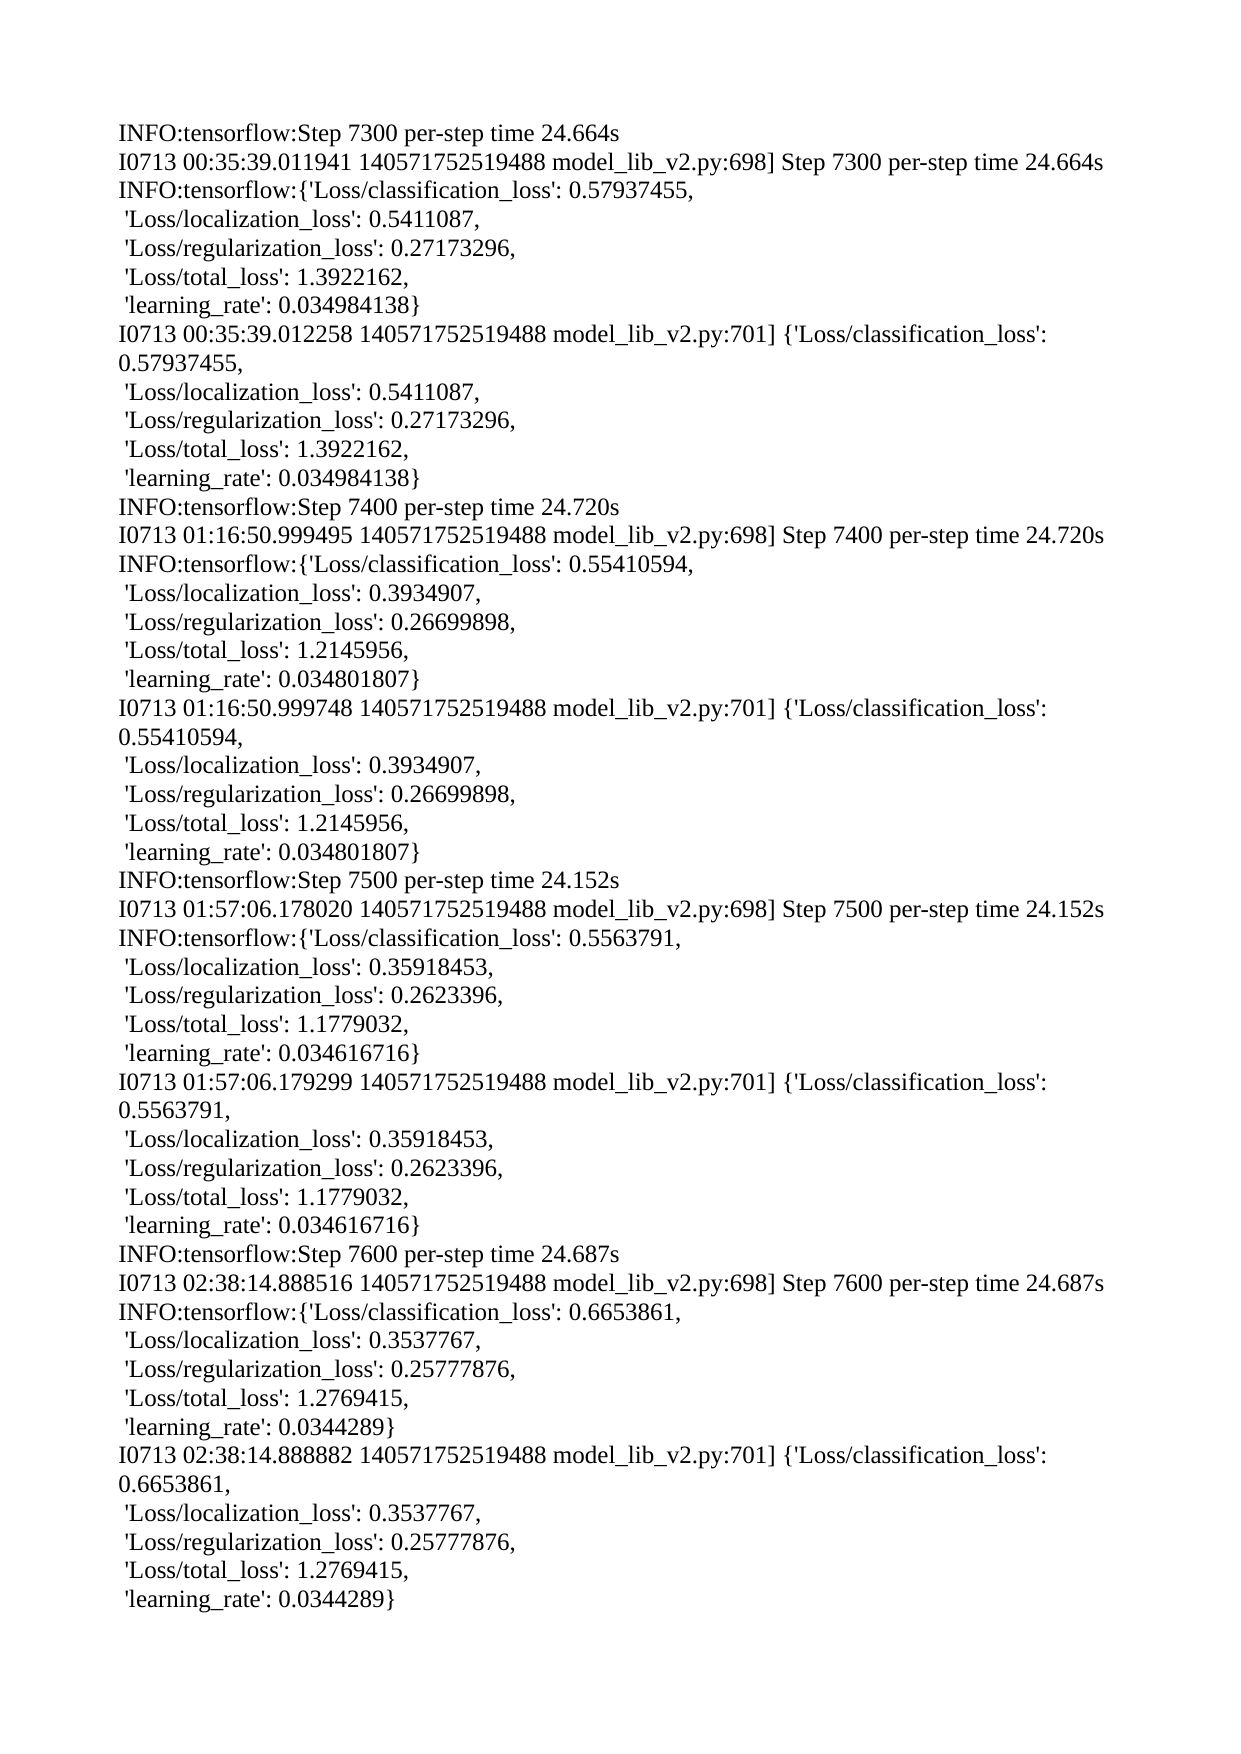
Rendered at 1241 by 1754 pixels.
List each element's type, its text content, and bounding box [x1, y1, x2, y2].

text 'Loss/total_loss': 1.2145956, [118, 636, 1122, 664]
text 'Loss/total_loss': 1.3922162, [118, 262, 1122, 291]
text 'Loss/localization_loss': 0.35918453, [118, 1124, 1122, 1153]
text 'Loss/regularization_loss': 0.2623396, [118, 1153, 1122, 1182]
text 'Loss/total_loss': 1.2769415, [118, 1383, 1122, 1412]
text I0713 00:35:39.011941 140571752519488 model_lib_v2.py:698] Step 7300 per-step time 24.664s [118, 147, 1122, 176]
text 'Loss/localization_loss': 0.35918453, [118, 952, 1122, 981]
text 'Loss/total_loss': 1.1779032, [118, 1182, 1122, 1211]
text INFO:tensorflow:{'Loss/classification_loss': 0.6653861, [118, 1297, 1122, 1326]
text 'Loss/total_loss': 1.1779032, [118, 1009, 1122, 1038]
text 'Loss/localization_loss': 0.3934907, [118, 751, 1122, 779]
text 'learning_rate': 0.034616716} [118, 1211, 1122, 1239]
text 'learning_rate': 0.034616716} [118, 1038, 1122, 1067]
text INFO:tensorflow:Step 7600 per-step time 24.687s [118, 1239, 1122, 1268]
text 'learning_rate': 0.0344289} [118, 1584, 1122, 1613]
text I0713 00:35:39.012258 140571752519488 model_lib_v2.py:701] {'Loss/classification_loss': 0.57937455, [118, 319, 1122, 377]
text 'learning_rate': 0.034984138} [118, 463, 1122, 492]
text 'Loss/regularization_loss': 0.26699898, [118, 607, 1122, 636]
text 'Loss/regularization_loss': 0.27173296, [118, 406, 1122, 434]
text 'Loss/regularization_loss': 0.25777876, [118, 1527, 1122, 1556]
text INFO:tensorflow:Step 7400 per-step time 24.720s [118, 492, 1122, 521]
text 'Loss/regularization_loss': 0.26699898, [118, 779, 1122, 808]
text INFO:tensorflow:Step 7500 per-step time 24.152s [118, 866, 1122, 894]
text I0713 01:16:50.999495 140571752519488 model_lib_v2.py:698] Step 7400 per-step time 24.720s [118, 521, 1122, 549]
text 'learning_rate': 0.0344289} [118, 1412, 1122, 1441]
text I0713 02:38:14.888882 140571752519488 model_lib_v2.py:701] {'Loss/classification_loss': 0.6653861, [118, 1441, 1122, 1498]
text I0713 01:57:06.178020 140571752519488 model_lib_v2.py:698] Step 7500 per-step time 24.152s [118, 894, 1122, 923]
text 'Loss/regularization_loss': 0.27173296, [118, 233, 1122, 262]
text INFO:tensorflow:{'Loss/classification_loss': 0.57937455, [118, 176, 1122, 204]
text 'Loss/localization_loss': 0.3537767, [118, 1498, 1122, 1527]
text 'Loss/localization_loss': 0.5411087, [118, 377, 1122, 406]
text 'Loss/localization_loss': 0.5411087, [118, 204, 1122, 233]
text 'Loss/localization_loss': 0.3537767, [118, 1326, 1122, 1354]
text 'Loss/localization_loss': 0.3934907, [118, 578, 1122, 607]
text 'Loss/regularization_loss': 0.25777876, [118, 1354, 1122, 1383]
text 'learning_rate': 0.034801807} [118, 664, 1122, 693]
text INFO:tensorflow:{'Loss/classification_loss': 0.5563791, [118, 923, 1122, 952]
text 'Loss/total_loss': 1.3922162, [118, 434, 1122, 463]
text INFO:tensorflow:{'Loss/classification_loss': 0.55410594, [118, 549, 1122, 578]
text I0713 01:57:06.179299 140571752519488 model_lib_v2.py:701] {'Loss/classification_loss': 0.5563791, [118, 1067, 1122, 1124]
text INFO:tensorflow:Step 7300 per-step time 24.664s [118, 118, 1122, 147]
text 'Loss/total_loss': 1.2769415, [118, 1556, 1122, 1584]
text 'learning_rate': 0.034801807} [118, 837, 1122, 866]
text I0713 02:38:14.888516 140571752519488 model_lib_v2.py:698] Step 7600 per-step time 24.687s [118, 1268, 1122, 1297]
text I0713 01:16:50.999748 140571752519488 model_lib_v2.py:701] {'Loss/classification_loss': 0.55410594, [118, 693, 1122, 751]
text 'learning_rate': 0.034984138} [118, 291, 1122, 319]
text 'Loss/total_loss': 1.2145956, [118, 808, 1122, 837]
text 'Loss/regularization_loss': 0.2623396, [118, 981, 1122, 1009]
